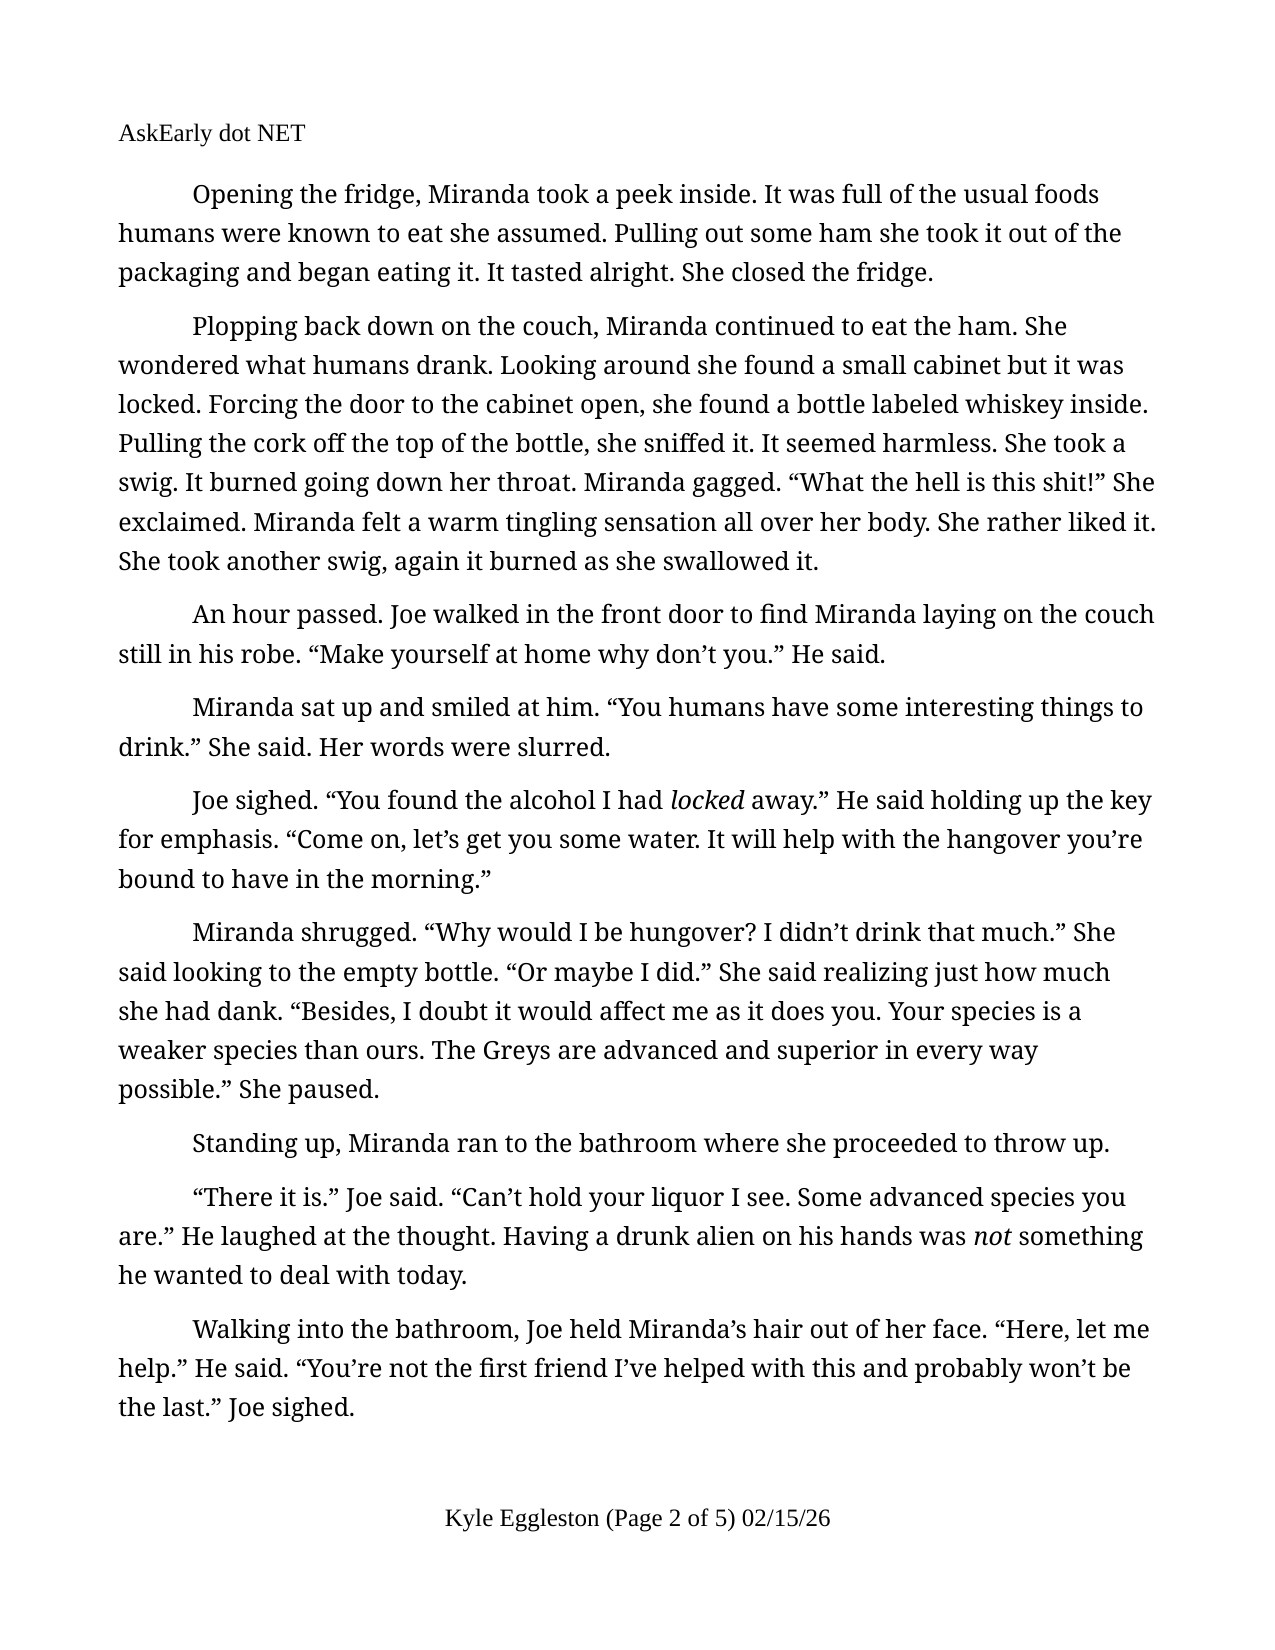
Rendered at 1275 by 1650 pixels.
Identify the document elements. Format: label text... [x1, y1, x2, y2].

text Miranda sat up and smiled at him. “You humans have some interesting things to drink.” She said. Her words were slurred. [118, 690, 1157, 763]
text Standing up, Miranda ran to the bathroom where she proceeded to throw up. [118, 1126, 1157, 1159]
text An hour passed. Joe walked in the front door to find Miranda laying on the couch still in his robe. “Make yourself at home why don’t you.” He said. [118, 597, 1157, 670]
text Walking into the bathroom, Joe held Miranda’s hair out of her face. “Here, let me help.” He said. “You’re not the first friend I’ve helped with this and probably won’t be the last.” Joe sighed. [118, 1311, 1157, 1424]
text Joe sighed. “You found the alcohol I had locked away.” He said holding up the key for emphasis. “Come on, let’s get you some water. It will help with the hangover you’re bound to have in the morning.” [118, 783, 1157, 895]
text “There it is.” Joe said. “Can’t hold your liquor I see. Some advanced species you are.” He laughed at the thought. Having a drunk alien on his hands was not something he wanted to deal with today. [118, 1179, 1157, 1292]
text Plopping back down on the couch, Miranda continued to eat the ham. She wondered what humans drank. Looking around she found a small cabinet but it was locked. Forcing the door to the cabinet open, she found a bottle labeled whiskey inside. Pulling the cork off the top of the bottle, she sniffed it. It seemed harmless. She took a swig. It burned going down her throat. Miranda gagged. “What the hell is this shit!” She exclaimed. Miranda felt a warm tingling sensation all over her body. She rather liked it. She took another swig, again it burned as she swallowed it. [118, 308, 1157, 577]
text Miranda shrugged. “Why would I be hungover? I didn’t drink that much.” She said looking to the empty bottle. “Or maybe I did.” She said realizing just how much she had dank. “Besides, I doubt it would affect me as it does you. Your species is a weaker species than ours. The Greys are advanced and superior in every way possible.” She paused. [118, 915, 1157, 1106]
text Opening the fridge, Miranda took a peek inside. It was full of the usual foods humans were known to eat she assumed. Pulling out some ham she took it out of the packaging and began eating it. It tasted alright. She closed the fridge. [118, 176, 1157, 289]
